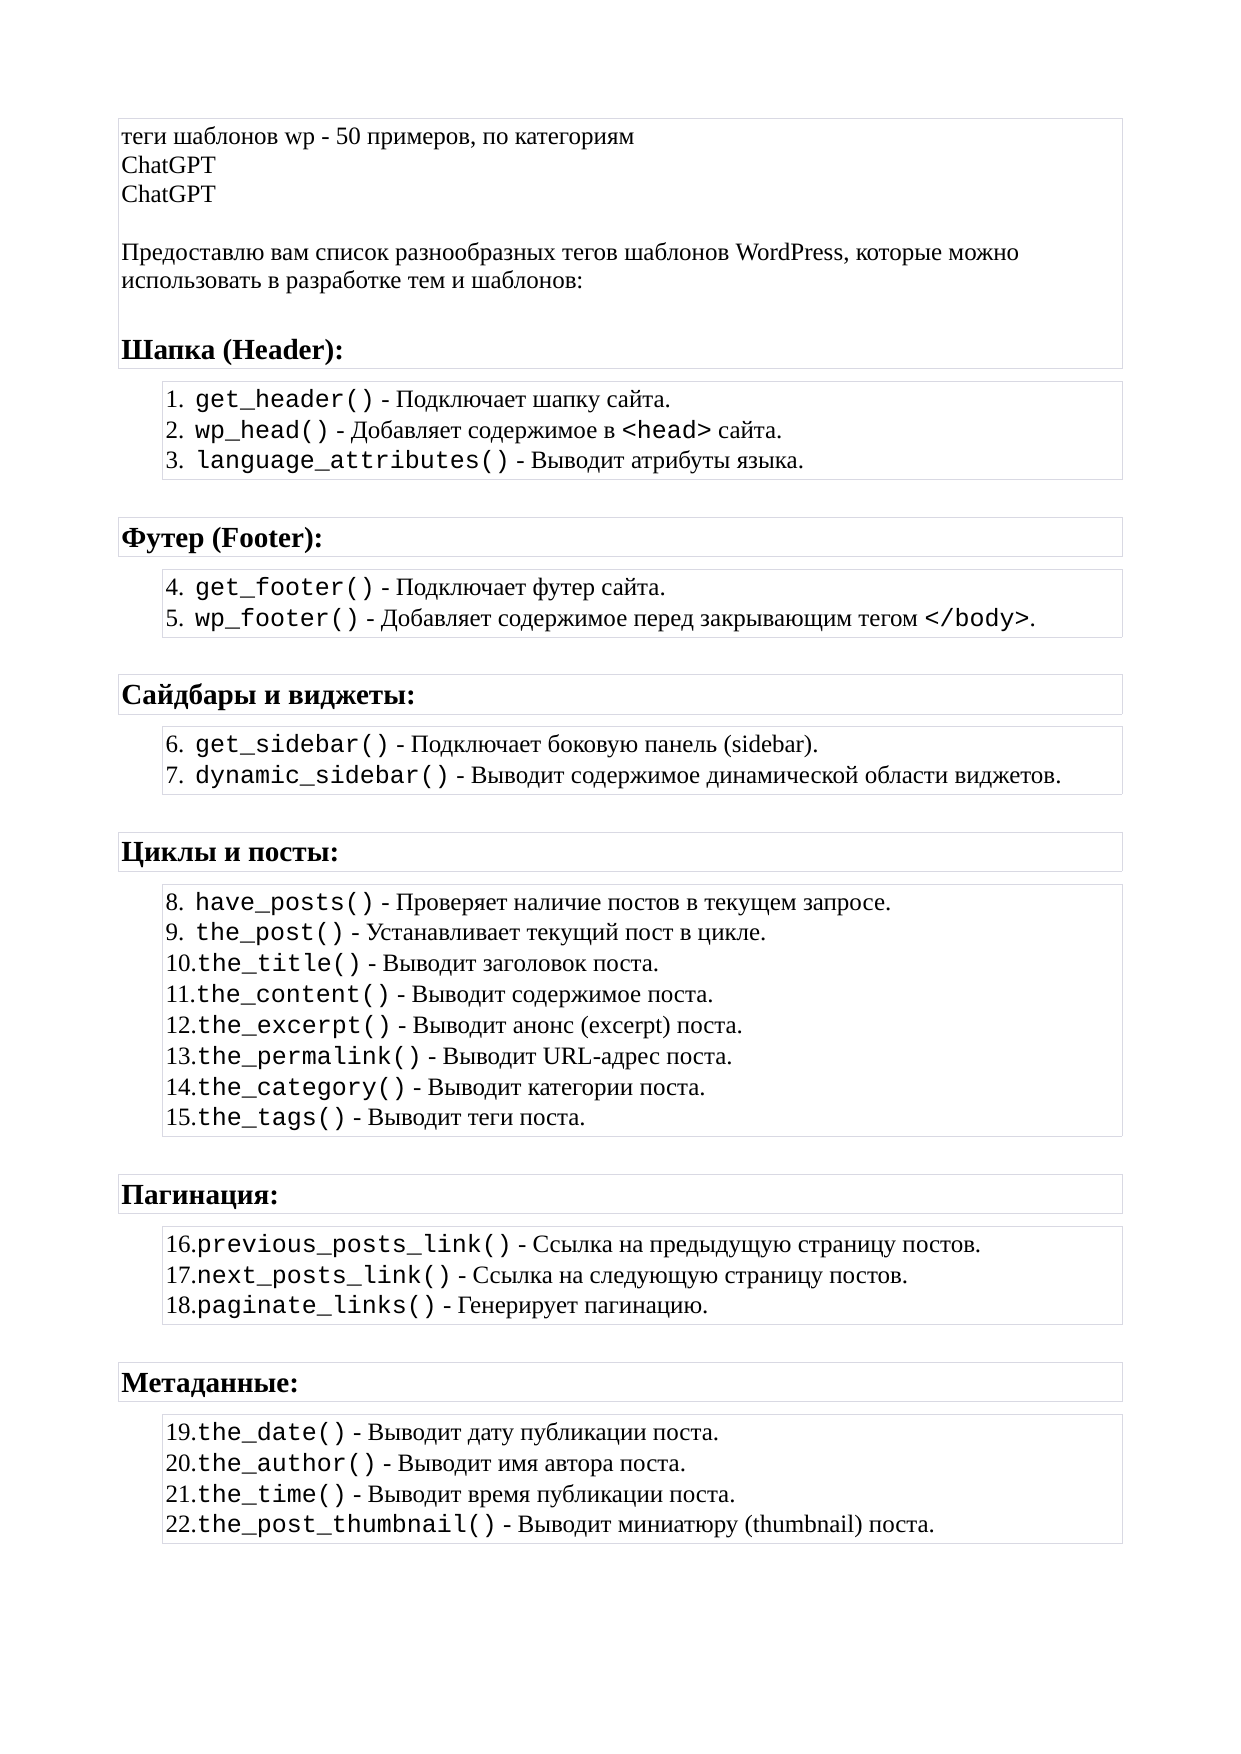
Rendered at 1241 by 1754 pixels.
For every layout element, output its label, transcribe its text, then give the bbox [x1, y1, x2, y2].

list language_attributes() - Выводит атрибуты языка. [163, 443, 1122, 479]
list the_post_thumbnail() - Выводит миниатюру (thumbnail) поста. [163, 1507, 1122, 1543]
text теги шаблонов wp - 50 примеров, по категориям [119, 119, 1122, 147]
subtitle Пагинация: [119, 1175, 1122, 1213]
list the_author() - Выводит имя автора поста. [163, 1445, 1122, 1476]
list the_title() - Выводит заголовок поста. [163, 945, 1122, 976]
list have_posts() - Проверяет наличие постов в текущем запросе. [163, 885, 1122, 914]
list the_excerpt() - Выводит анонс (excerpt) поста. [163, 1007, 1122, 1038]
list wp_footer() - Добавляет содержимое перед закрывающим тегом </body>. [163, 600, 1122, 637]
list the_permalink() - Выводит URL-адрес поста. [163, 1038, 1122, 1069]
text ChatGPT [119, 176, 1122, 207]
list next_posts_link() - Ссылка на следующую страницу постов. [163, 1257, 1122, 1288]
list dynamic_sidebar() - Выводит содержимое динамической области виджетов. [163, 757, 1122, 794]
list paginate_links() - Генерирует пагинацию. [163, 1288, 1122, 1324]
list get_header() - Подключает шапку сайта. [163, 382, 1122, 412]
list the_post() - Устанавливает текущий пост в цикле. [163, 914, 1122, 945]
list previous_posts_link() - Ссылка на предыдущую страницу постов. [163, 1227, 1122, 1257]
subtitle Метаданные: [119, 1363, 1122, 1401]
subtitle Шапка (Header): [119, 329, 1122, 368]
list the_category() - Выводит категории поста. [163, 1069, 1122, 1099]
subtitle Сайдбары и виджеты: [119, 675, 1122, 714]
list wp_head() - Добавляет содержимое в <head> сайта. [163, 412, 1122, 443]
text Предоставлю вам список разнообразных тегов шаблонов WordPress, которые можно использовать в разработке тем и шаблонов: [119, 234, 1122, 294]
list the_content() - Выводит содержимое поста. [163, 976, 1122, 1007]
text ChatGPT [119, 147, 1122, 176]
list the_tags() - Выводит теги поста. [163, 1099, 1122, 1136]
list get_footer() - Подключает футер сайта. [163, 570, 1122, 600]
subtitle Циклы и посты: [119, 833, 1122, 871]
list get_sidebar() - Подключает боковую панель (sidebar). [163, 727, 1122, 757]
list the_time() - Выводит время публикации поста. [163, 1476, 1122, 1507]
list the_date() - Выводит дату публикации поста. [163, 1415, 1122, 1445]
subtitle Футер (Footer): [119, 518, 1122, 556]
